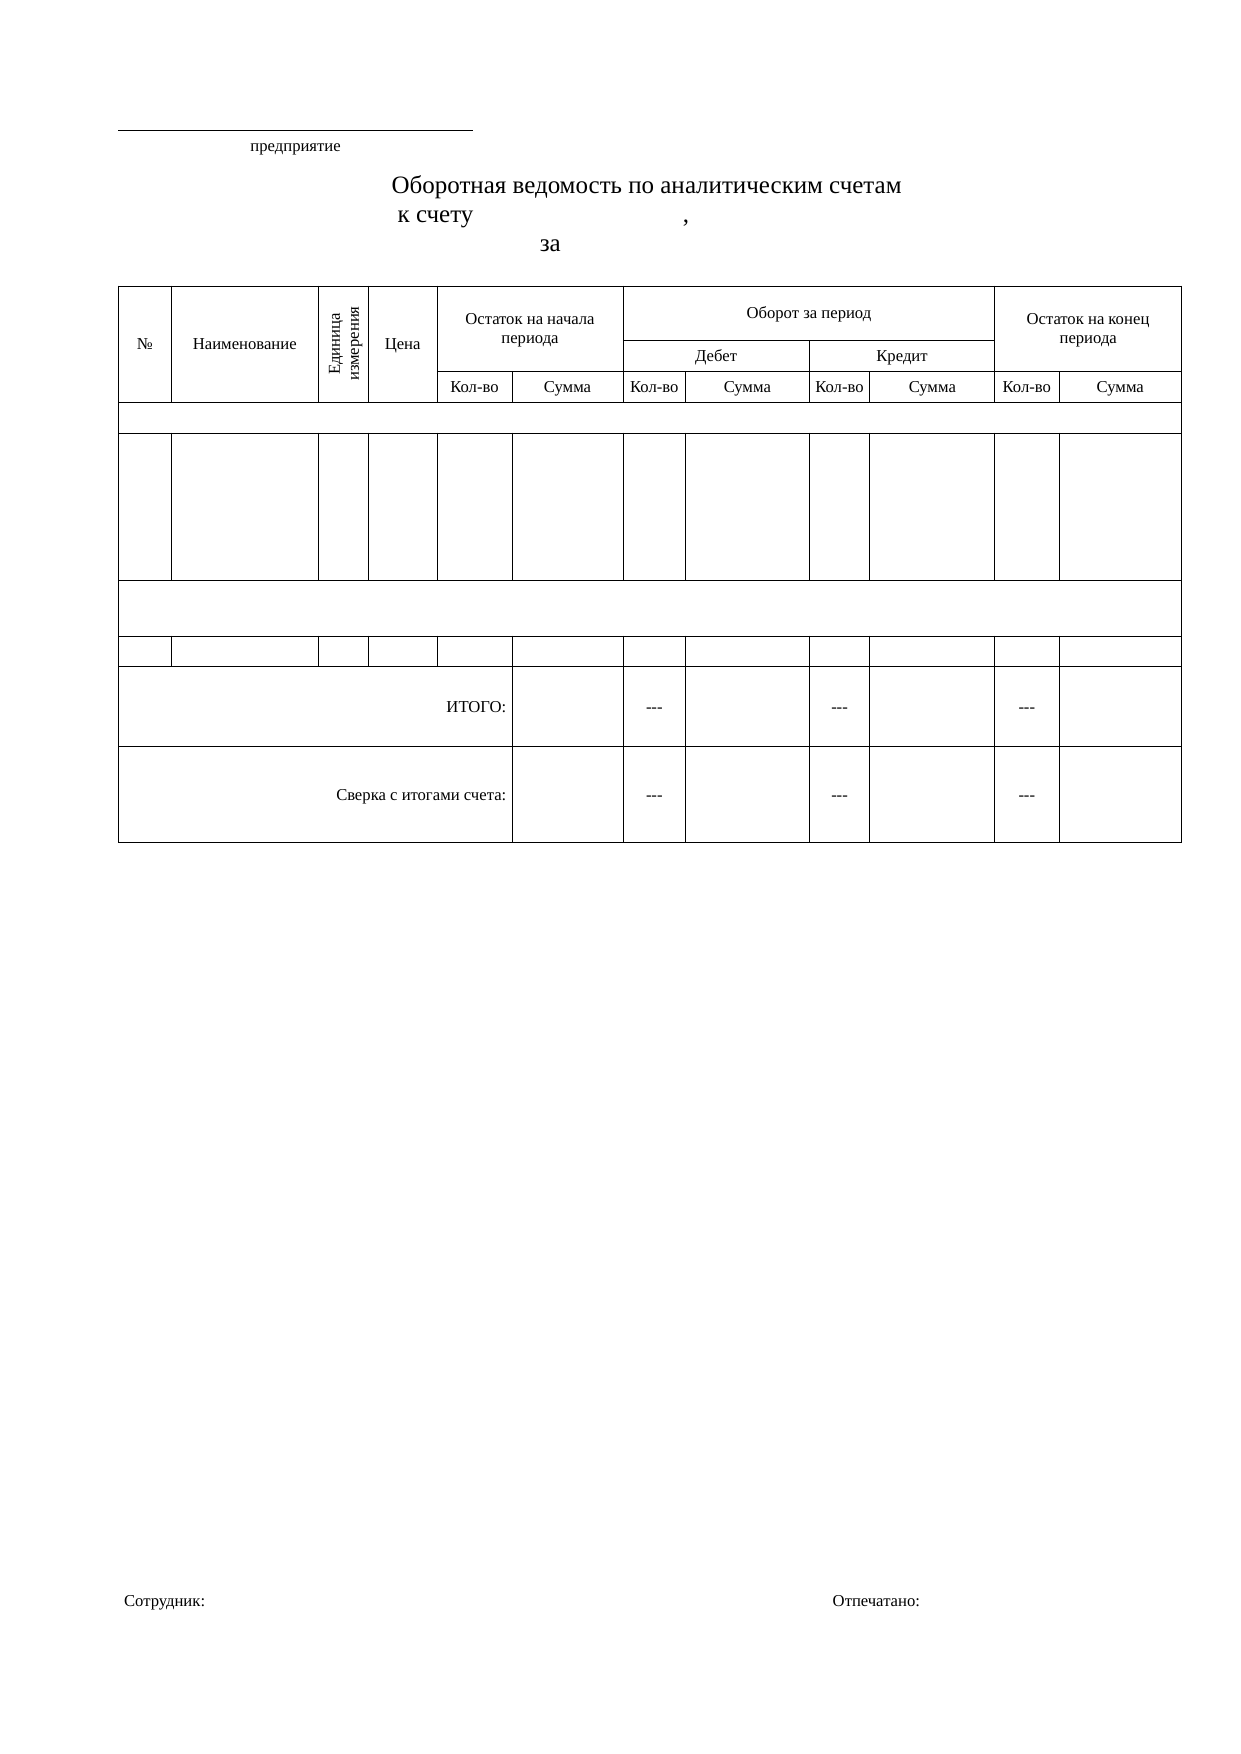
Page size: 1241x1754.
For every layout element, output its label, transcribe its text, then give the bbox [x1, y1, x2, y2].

table_cell </for> [119, 581, 1181, 636]
table_cell [119, 434, 171, 580]
table_cell [319, 637, 368, 666]
table_cell --- [810, 667, 869, 746]
table_cell [1060, 637, 1181, 666]
table_cell <formatLang(balance.balance, company.lang)> [513, 747, 623, 842]
table_cell [172, 434, 318, 580]
table_cell <formatLang(balance.qbalance_end, company.lang)> [995, 434, 1059, 580]
table_header Остаток на начала периода [438, 287, 623, 371]
text <for each="balance in objects"> [118, 71, 1181, 90]
table_cell --- [995, 667, 1059, 746]
table_cell Сумма [1060, 372, 1181, 402]
table_cell ИТОГО: [119, 667, 512, 746]
table_cell <formatLang(balance.qbalance, company.lang)> [438, 434, 512, 580]
table_cell <formatLang(line.debit, company.lang)> [686, 434, 809, 580]
table_cell <formatLang(line.qdebit, company.lang)> [624, 434, 685, 580]
table_cell [473, 130, 827, 171]
table_cell [810, 637, 869, 666]
table_cell <formatLang(total_debit, company.lang)> [513, 667, 623, 746]
table_cell [513, 637, 623, 666]
table_cell [624, 637, 685, 666]
table_cell <formatLang(balance.balance_end, company.lang)> [686, 747, 809, 842]
text Оборотная ведомость по аналитическим счетам [118, 171, 1181, 199]
table_cell [995, 637, 1059, 666]
table_cell --- [624, 747, 685, 842]
text </for> [118, 843, 1181, 861]
table_cell <formatLang(balance.balance_end, company.lang)> [870, 747, 994, 842]
table_cell Сверка с итогами счета: [119, 747, 512, 842]
table_cell Сумма [870, 372, 994, 402]
table_cell <formatLang(balance.balance_end, company.lang)> [1060, 434, 1181, 580]
table_cell Кол-во [995, 372, 1059, 402]
table_header Цена [369, 287, 437, 402]
table_header [827, 90, 1181, 130]
table_cell [369, 637, 437, 666]
table_header № [119, 287, 171, 402]
table_cell Сумма [686, 372, 809, 402]
table_header <company.name> [118, 90, 472, 130]
table_cell Сумма [513, 372, 623, 402]
table_cell [119, 637, 171, 666]
table_cell [172, 637, 318, 666]
table_cell [369, 434, 437, 580]
table_cell <formatLang(balance.balance_end, company.lang)> [1060, 667, 1181, 746]
table_header [473, 90, 827, 130]
table_cell <formatLang(total_credit, company.lang)> [870, 667, 994, 746]
table_cell Дебет [624, 341, 809, 371]
table_cell --- [810, 747, 869, 842]
table_cell Кол-во [438, 372, 512, 402]
text за <period.rec_name> [118, 228, 1181, 257]
table_cell [870, 637, 994, 666]
table_cell [686, 637, 809, 666]
table_header Оборот за период [624, 287, 994, 340]
table_header Остаток на конец периода [995, 287, 1181, 371]
table_cell <formatLang(balance.balance, company.lang)> [513, 434, 623, 580]
table_cell <formatLang(line.credit, company.lang)> [870, 434, 994, 580]
table_cell [827, 130, 1181, 171]
table_cell --- [995, 747, 1059, 842]
table_cell [438, 637, 512, 666]
table_cell Кол-во [624, 372, 685, 402]
table_cell <formatLang(balance.balance_end, company.lang)> [1060, 747, 1181, 842]
text к счету <balance.acc_code>, <balance.acc_name> [118, 199, 1181, 228]
table_cell --- [624, 667, 685, 746]
table_cell <formatLang(total_debit, company.lang)> [686, 667, 809, 746]
table_cell <formatLang(line.qcredit, company.lang)> [810, 434, 869, 580]
table_header Наименование [172, 287, 318, 402]
table_cell Кредит [810, 341, 994, 371]
table_cell <for each="line in balance.lines"> [119, 403, 1181, 432]
table_header Единица измерения [319, 287, 368, 402]
table_cell Кол-во [810, 372, 869, 402]
table_cell [319, 434, 368, 580]
table_cell предприятие [118, 131, 472, 171]
